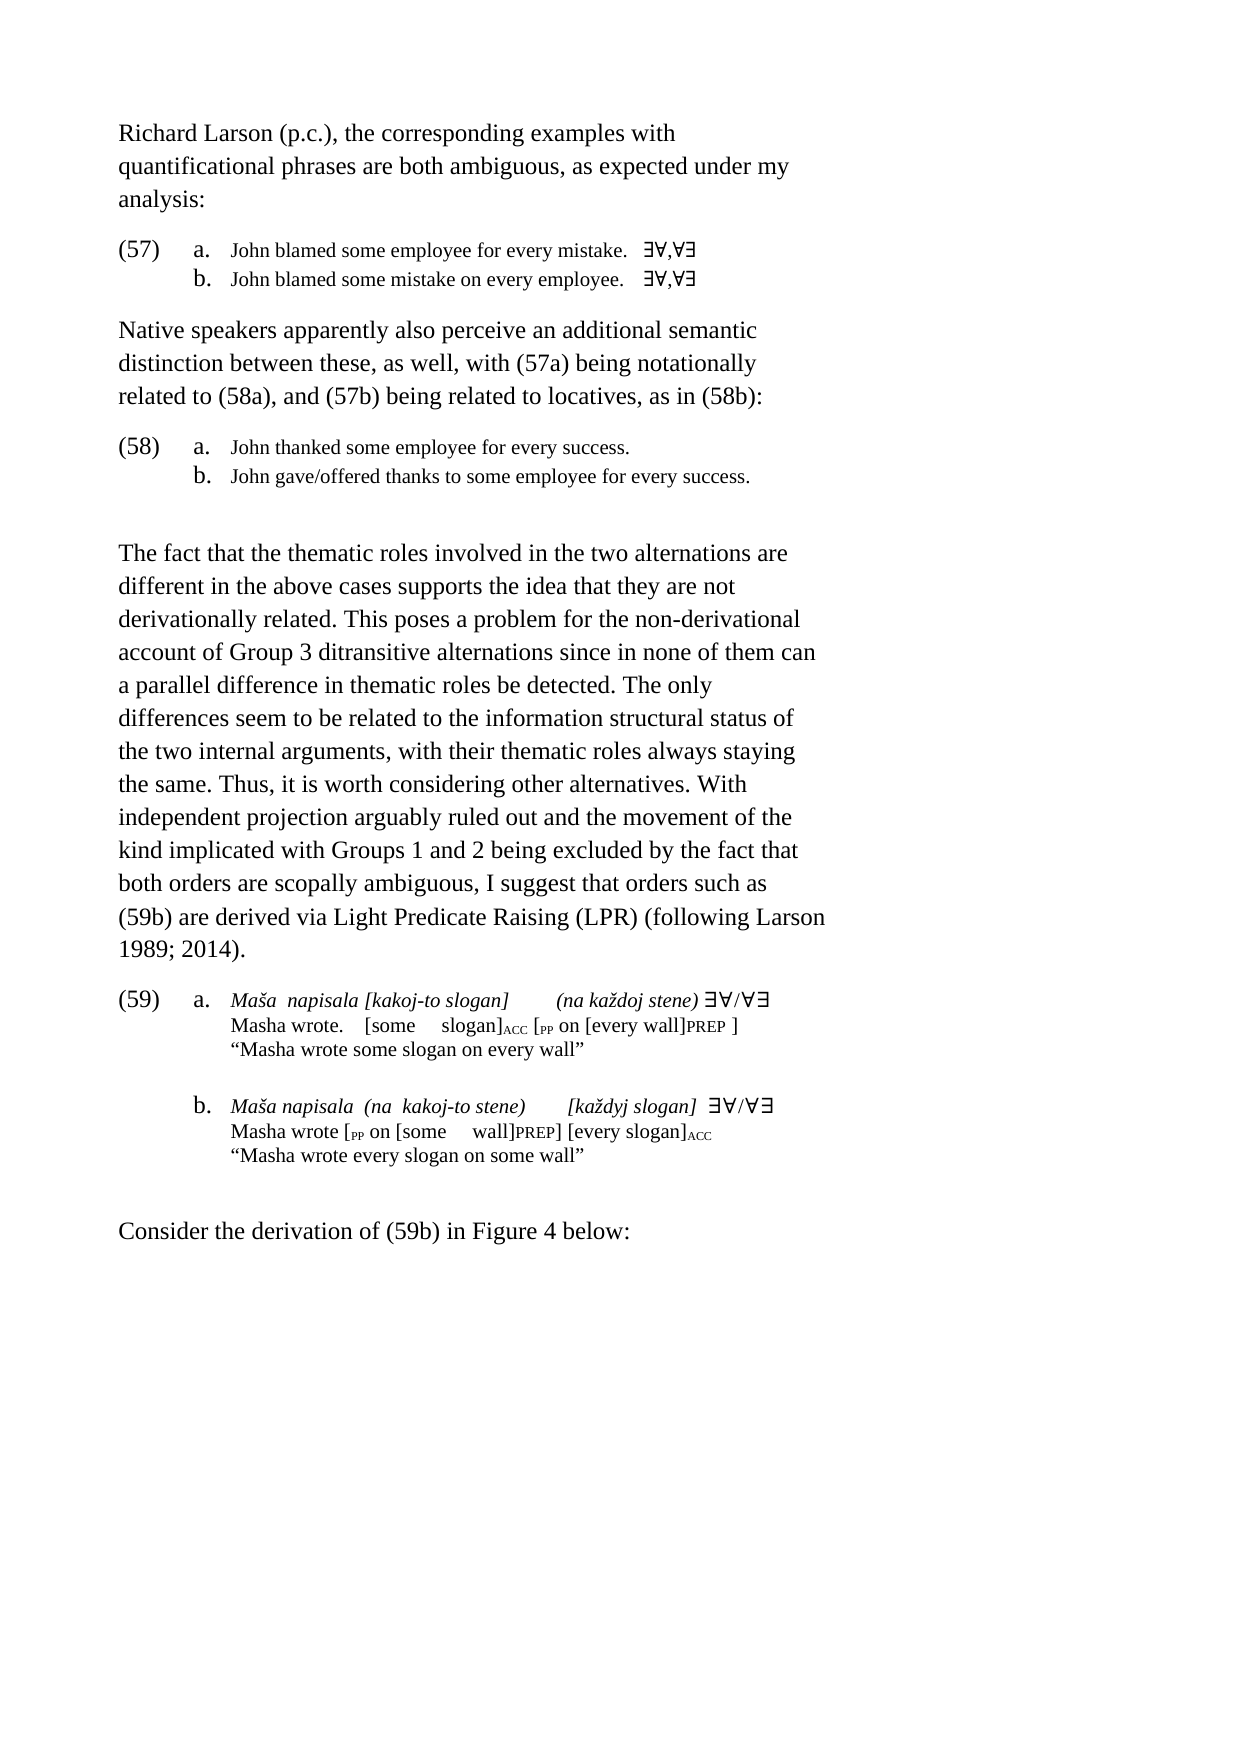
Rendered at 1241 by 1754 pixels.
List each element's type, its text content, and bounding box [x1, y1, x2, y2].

text Consider the derivation of (59b) in Figure 4 below: [118, 1216, 827, 1245]
text Richard Larson (p.c.), the corresponding examples with quantificational phrases are both ambiguous, as expected under my analysis: [118, 118, 827, 213]
text Masha wrote. [some slogan]ACC [PP on [every wall]prep ] [118, 1013, 827, 1037]
text (58) a. John thanked some employee for every success. b. John gave/offered thanks to some employee for every success. [118, 431, 827, 489]
text (59) a. Maša napisala [kakoj-to slogan] (na každoj stene) ∃∀/∀∃ [118, 984, 827, 1013]
text The fact that the thematic roles involved in the two alternations are different in the above cases supports the idea that they are not derivationally related. This poses a problem for the non-derivational account of Group 3 ditransitive alternations since in none of them can a parallel difference in thematic roles be detected. The only differences seem to be related to the information structural status of the two internal arguments, with their thematic roles always staying the same. Thus, it is worth considering other alternatives. With independent projection arguably ruled out and the movement of the kind implicated with Groups 1 and 2 being excluded by the fact that both orders are scopally ambiguous, I suggest that orders such as (59b) are derived via Light Predicate Raising (LPR) (following Larson 1989; 2014). [118, 538, 827, 963]
text “Masha wrote some slogan on every wall” [118, 1037, 827, 1061]
text b. Maša napisala (na kakoj-to stene) [každyj slogan] ∃∀/∀∃ [118, 1090, 827, 1119]
text “Masha wrote every slogan on some wall” [118, 1143, 827, 1167]
text (57) a. John blamed some employee for every mistake. ∃∀,∀∃ b. John blamed some mistake on every employee. ∃∀,∀∃ [118, 234, 827, 315]
text Native speakers apparently also perceive an additional semantic distinction between these, as well, with (57a) being notationally related to (58a), and (57b) being related to locatives, as in (58b): [118, 315, 827, 410]
text Masha wrote [PP on [some wall]prep] [every slogan]ACC [118, 1119, 827, 1143]
